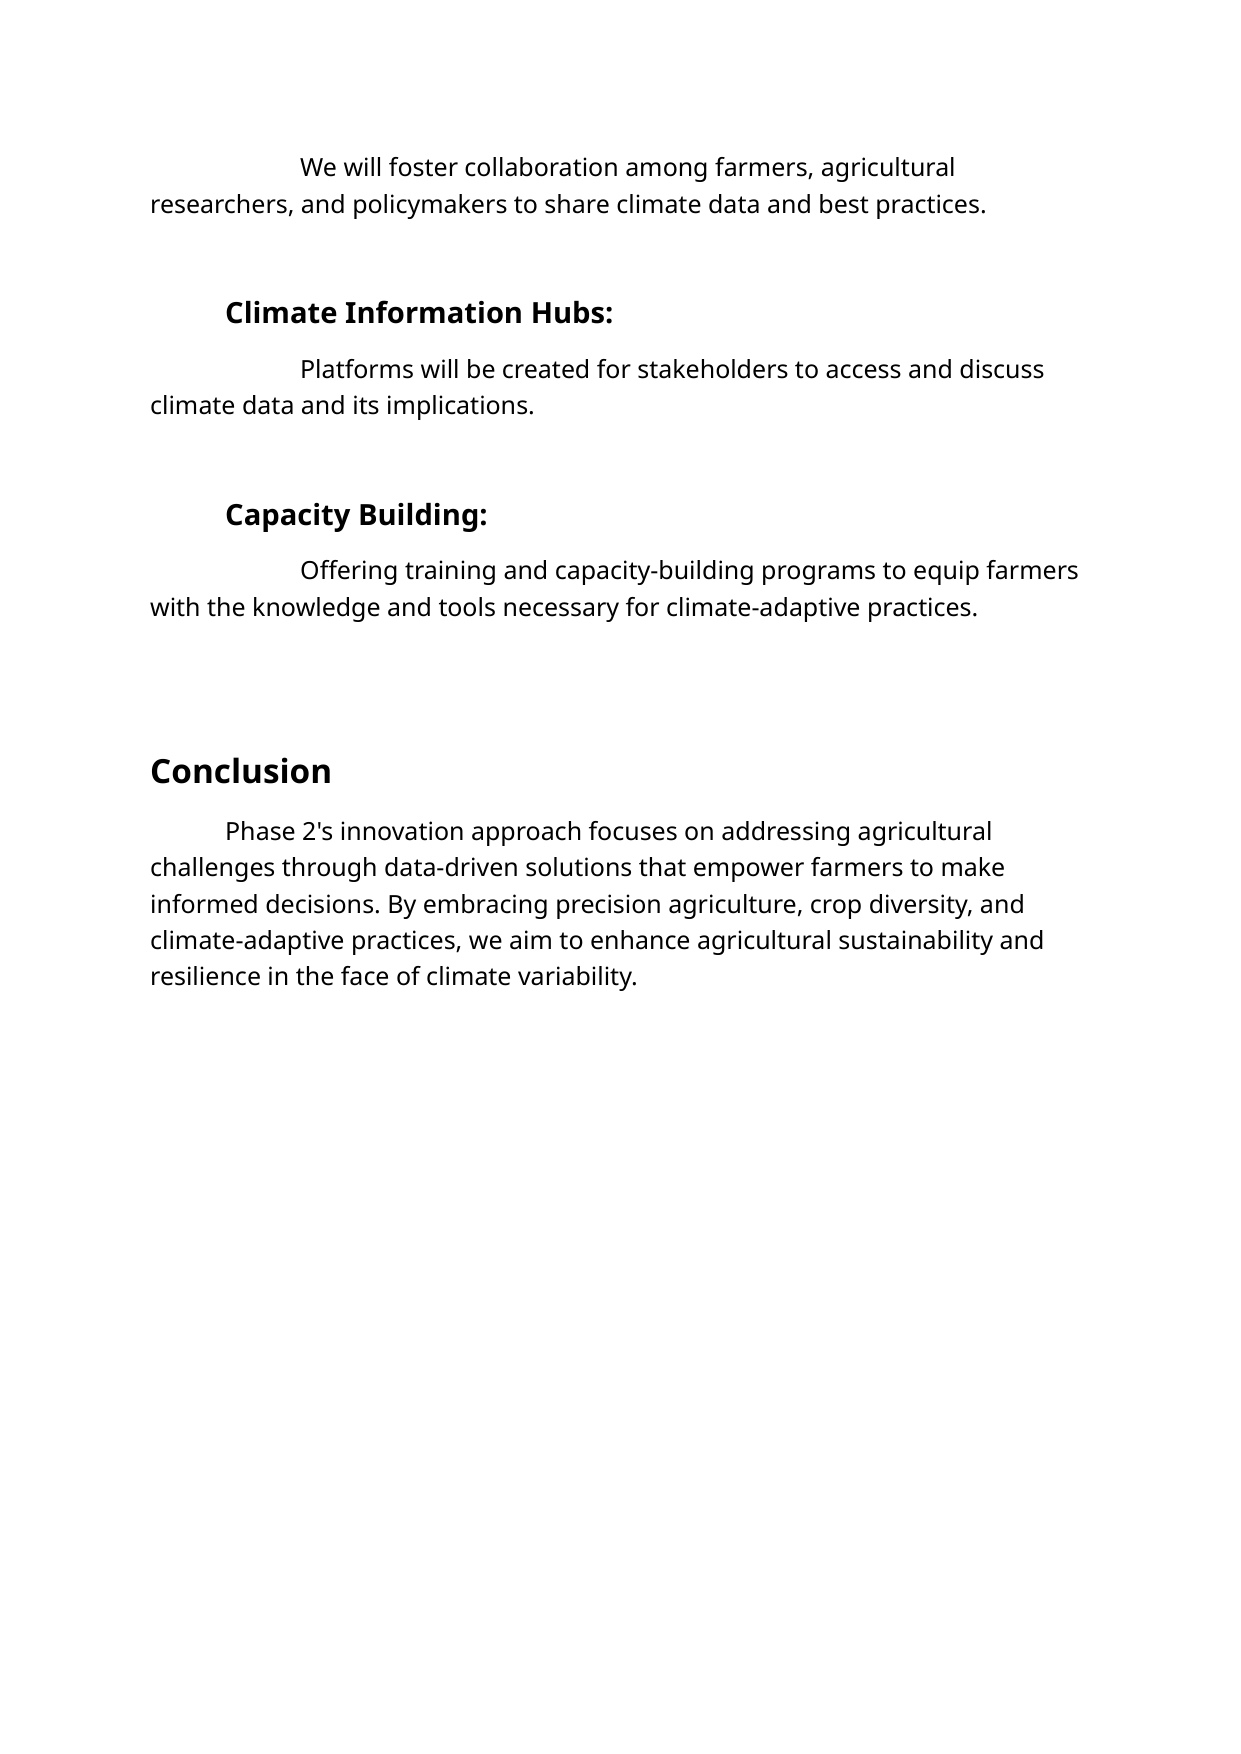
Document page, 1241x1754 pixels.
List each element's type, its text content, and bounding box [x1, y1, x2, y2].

text We will foster collaboration among farmers, agricultural researchers, and policymakers to share climate data and best practices. [150, 150, 1090, 220]
text Conclusion [150, 748, 1090, 794]
text Offering training and capacity-building programs to equip farmers with the knowledge and tools necessary for climate-adaptive practices. [150, 553, 1090, 623]
text Capacity Building: [150, 494, 1090, 533]
text Phase 2's innovation approach focuses on addressing agricultural challenges through data-driven solutions that empower farmers to make informed decisions. By embracing precision agriculture, crop diversity, and climate-adaptive practices, we aim to enhance agricultural sustainability and resilience in the face of climate variability. [150, 813, 1090, 993]
text Climate Information Hubs: [150, 292, 1090, 332]
text Platforms will be created for stakeholders to access and discuss climate data and its implications. [150, 351, 1090, 422]
